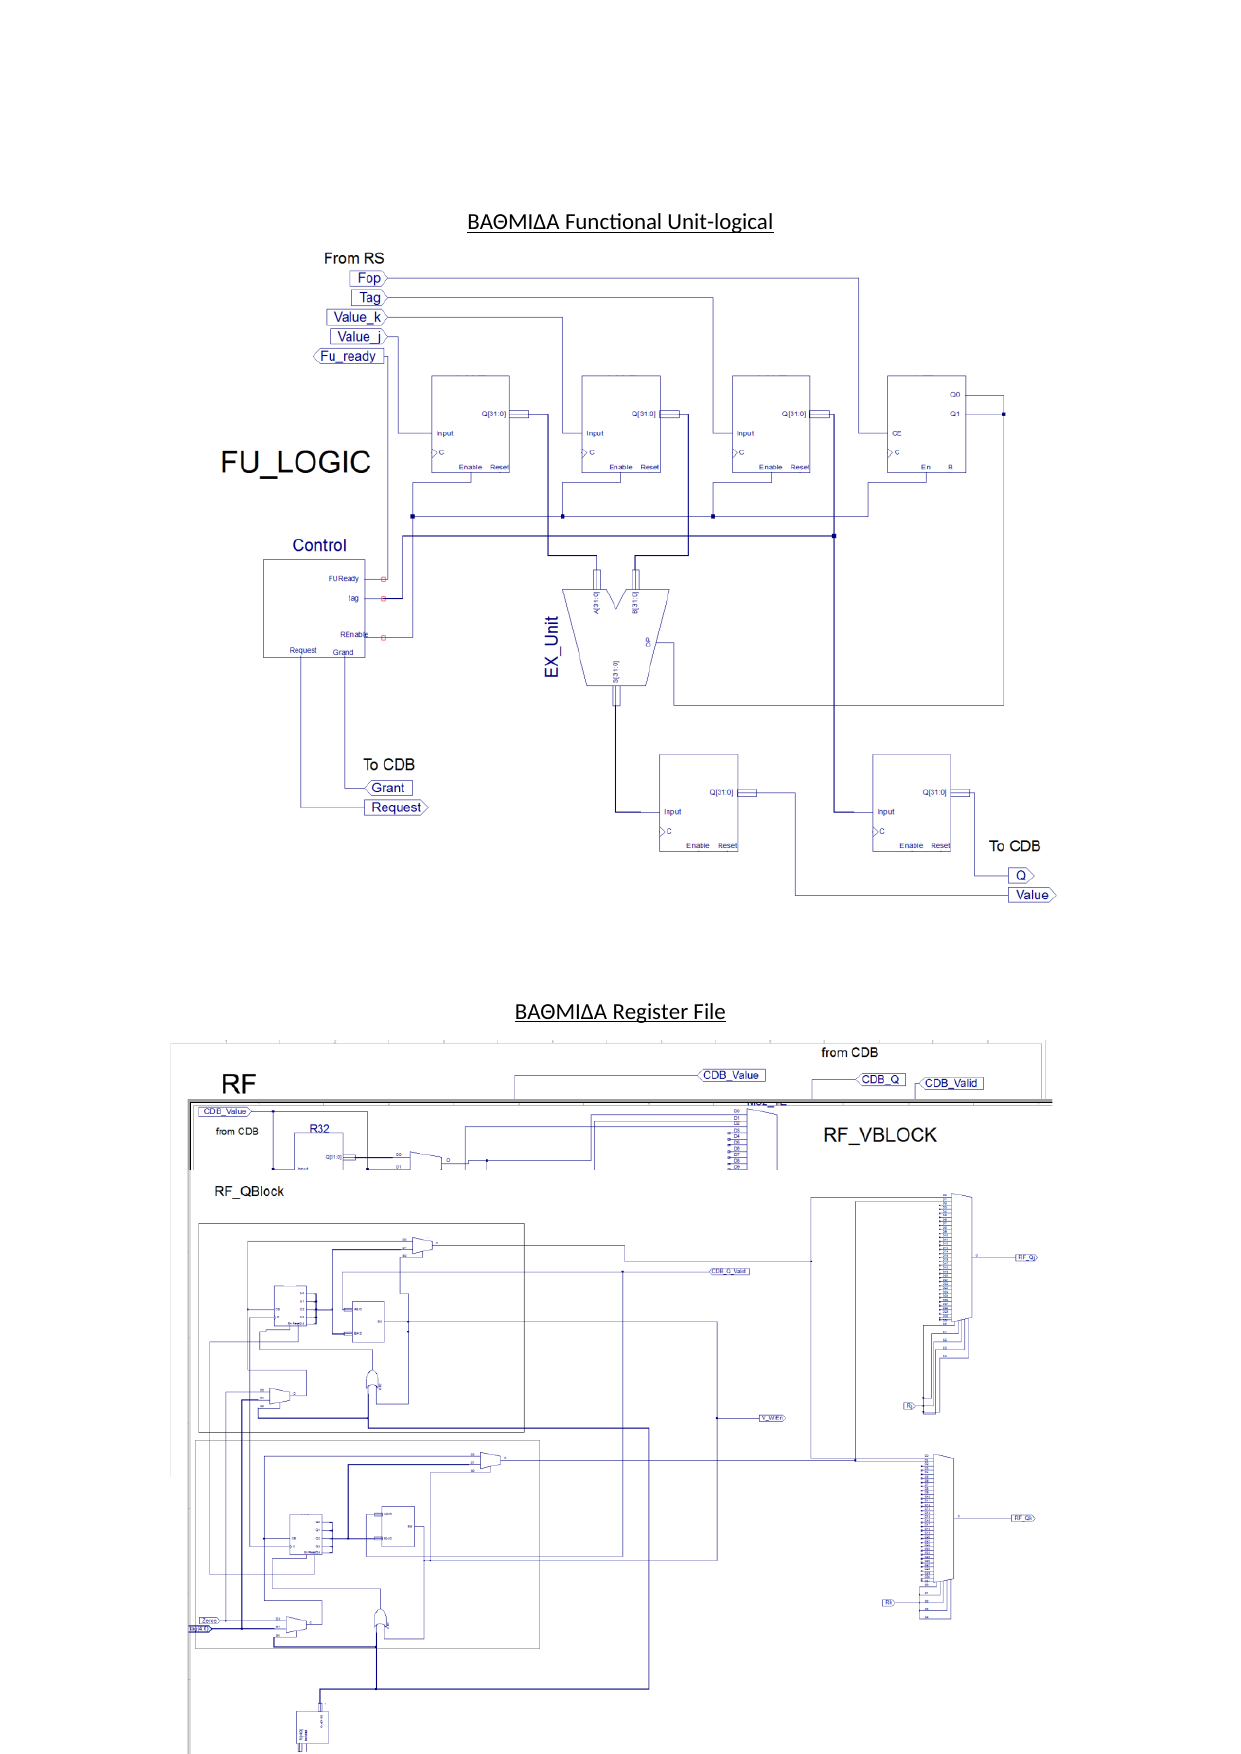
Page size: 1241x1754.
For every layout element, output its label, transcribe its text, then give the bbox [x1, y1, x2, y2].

text ΒΑΘΜΙΔΑ Register File [187, 997, 1053, 1025]
picture [208, 236, 1074, 915]
picture [170, 1040, 1053, 1754]
text ΒΑΘΜΙΔΑ Functional Unit-logical [187, 207, 1053, 236]
